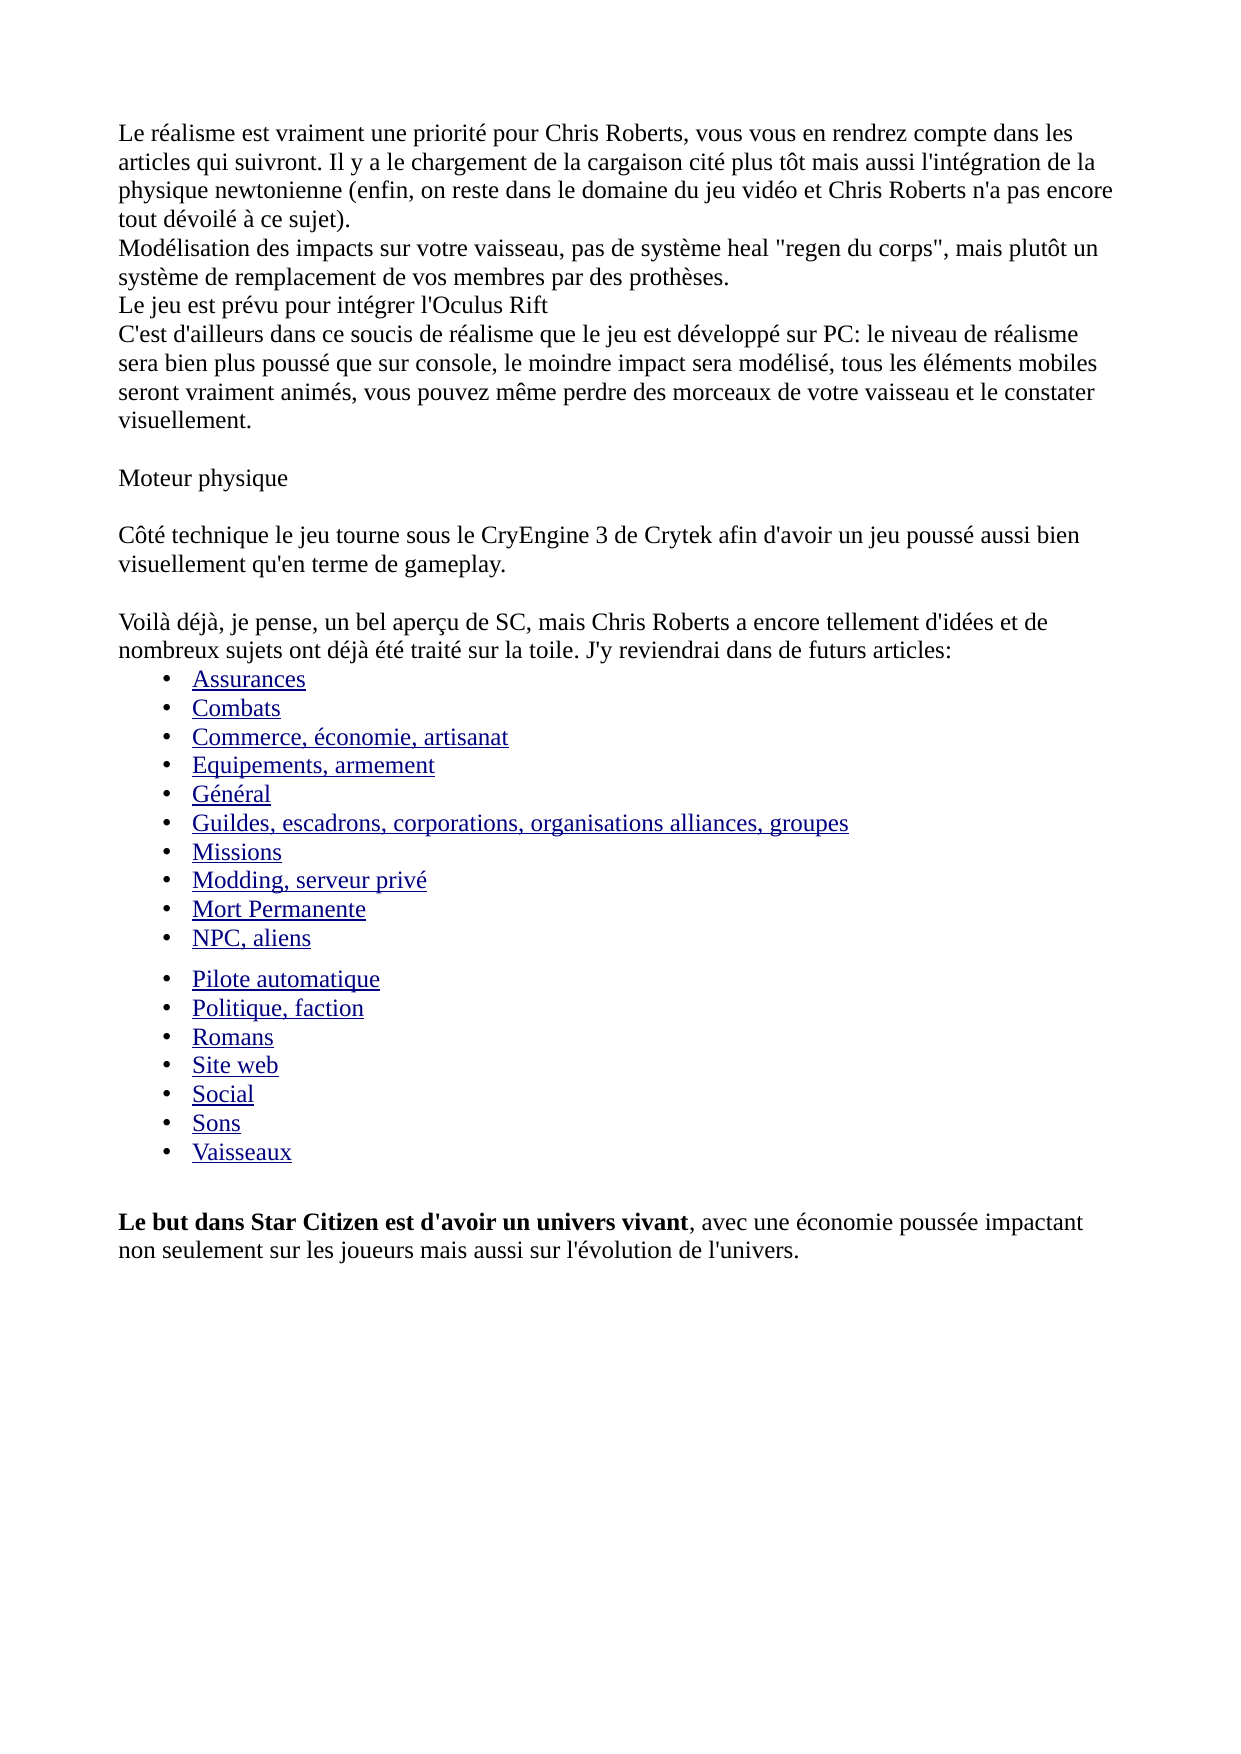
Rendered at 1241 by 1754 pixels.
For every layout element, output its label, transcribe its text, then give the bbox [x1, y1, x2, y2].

list NPC, aliens [162, 923, 1122, 952]
list Général [162, 779, 1122, 808]
list Site web [162, 1051, 1122, 1079]
list Missions [162, 837, 1122, 866]
list Assurances [162, 664, 1122, 693]
text C'est d'ailleurs dans ce soucis de réalisme que le jeu est développé sur PC: le niveau de réalisme sera bien plus poussé que sur console, le moindre impact sera modélisé, tous les éléments mobiles seront vraiment animés, vous pouvez même perdre des morceaux de votre vaisseau et le constater visuellement. [118, 319, 1122, 434]
text Le réalisme est vraiment une priorité pour Chris Roberts, vous vous en rendrez compte dans les articles qui suivront. Il y a le chargement de la cargaison cité plus tôt mais aussi l'intégration de la physique newtonienne (enfin, on reste dans le domaine du jeu vidéo et Chris Roberts n'a pas encore tout dévoilé à ce sujet). [118, 118, 1122, 233]
list Mort Permanente [162, 894, 1122, 923]
list Combats [162, 693, 1122, 722]
list Commerce, économie, artisanat [162, 722, 1122, 751]
list Guildes, escadrons, corporations, organisations alliances, groupes [162, 808, 1122, 837]
text Côté technique le jeu tourne sous le CryEngine 3 de Crytek afin d'avoir un jeu poussé aussi bien visuellement qu'en terme de gameplay. [118, 521, 1122, 578]
text Modélisation des impacts sur votre vaisseau, pas de système heal "regen du corps", mais plutôt un système de remplacement de vos membres par des prothèses. [118, 233, 1122, 291]
list Social [162, 1079, 1122, 1108]
text Le jeu est prévu pour intégrer l'Oculus Rift [118, 291, 1122, 319]
list Vaisseaux [162, 1137, 1122, 1166]
list Politique, faction [162, 993, 1122, 1022]
text Moteur physique [118, 463, 1122, 492]
list Modding, serveur privé [162, 866, 1122, 894]
list Pilote automatique [162, 964, 1122, 993]
text Voilà déjà, je pense, un bel aperçu de SC, mais Chris Roberts a encore tellement d'idées et de nombreux sujets ont déjà été traité sur la toile. J'y reviendrai dans de futurs articles: [118, 607, 1122, 664]
text Le but dans Star Citizen est d'avoir un univers vivant, avec une économie poussée impactant non seulement sur les joueurs mais aussi sur l'évolution de l'univers. [118, 1207, 1122, 1264]
list Equipements, armement [162, 751, 1122, 779]
list Romans [162, 1022, 1122, 1051]
list Sons [162, 1108, 1122, 1137]
